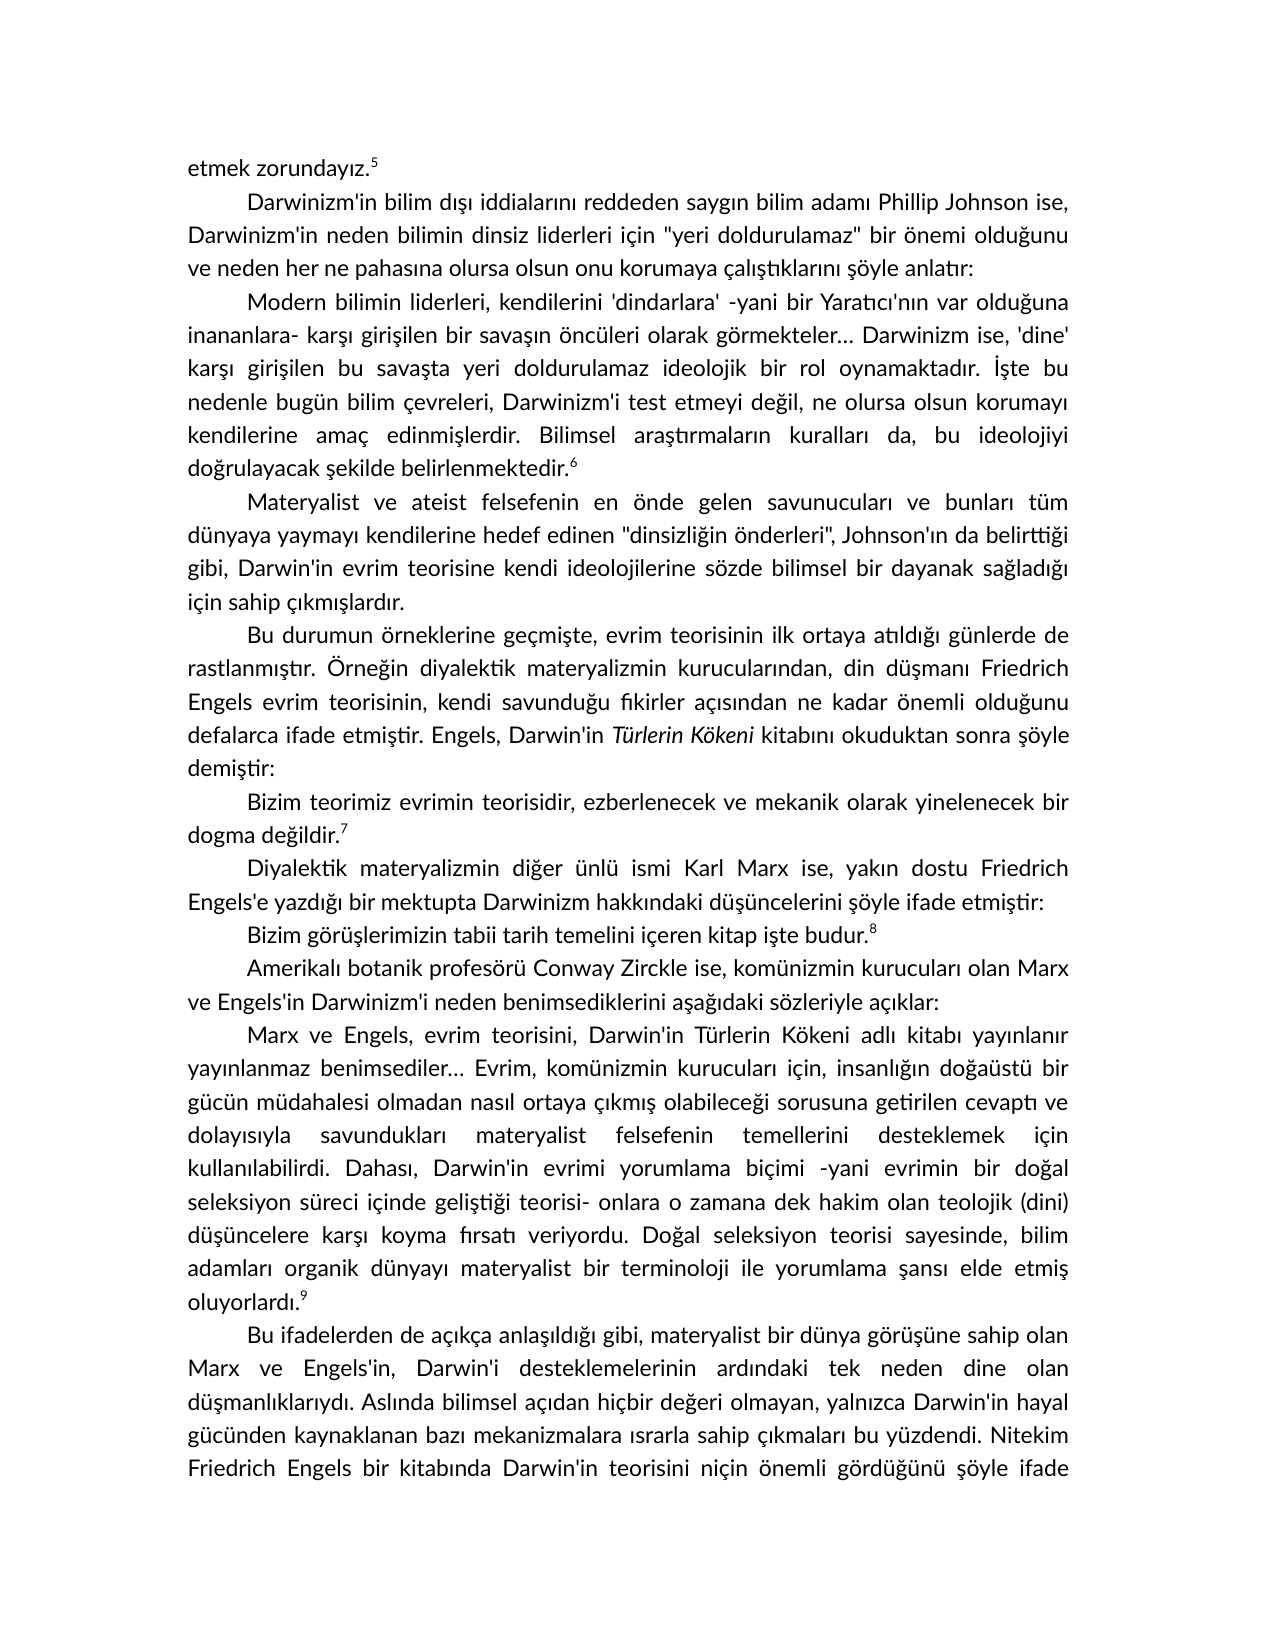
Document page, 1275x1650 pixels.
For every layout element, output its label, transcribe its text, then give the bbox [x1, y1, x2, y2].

text Diyalektik materyalizmin diğer ünlü ismi Karl Marx ise, yakın dostu Friedrich Engels'e yazdığı bir mektupta Darwinizm hakkındaki düşüncelerini şöyle ifade etmiştir: [187, 850, 1070, 917]
text Bizim görüşlerimizin tabii tarih temelini içeren kitap işte budur.8 [187, 917, 1070, 950]
text Materyalist ve ateist felsefenin en önde gelen savunucuları ve bunları tüm dünyaya yaymayı kendilerine hedef edinen "dinsizliğin önderleri", Johnson'ın da belirttiği gibi, Darwin'in evrim teorisine kendi ideolojilerine sözde bilimsel bir dayanak sağladığı için sahip çıkmışlardır. [187, 483, 1070, 617]
text Darwinizm'in bilim dışı iddialarını reddeden saygın bilim adamı Phillip Johnson ise, Darwinizm'in neden bilimin dinsiz liderleri için "yeri doldurulamaz" bir önemi olduğunu ve neden her ne pahasına olursa olsun onu korumaya çalıştıklarını şöyle anlatır: [187, 183, 1070, 283]
text etmek zorundayız.5 [187, 150, 1070, 183]
text Marx ve Engels, evrim teorisini, Darwin'in Türlerin Kökeni adlı kitabı yayınlanır yayınlanmaz benimsediler… Evrim, komünizmin kurucuları için, insanlığın doğaüstü bir gücün müdahalesi olmadan nasıl ortaya çıkmış olabileceği sorusuna getirilen cevaptı ve dolayısıyla savundukları materyalist felsefenin temellerini desteklemek için kullanılabilirdi. Dahası, Darwin'in evrimi yorumlama biçimi -yani evrimin bir doğal seleksiyon süreci içinde geliştiği teorisi- onlara o zamana dek hakim olan teolojik (dini) düşüncelere karşı koyma fırsatı veriyordu. Doğal seleksiyon teorisi sayesinde, bilim adamları organik dünyayı materyalist bir terminoloji ile yorumlama şansı elde etmiş oluyorlardı.9 [187, 1017, 1070, 1317]
text Bu durumun örneklerine geçmişte, evrim teorisinin ilk ortaya atıldığı günlerde de rastlanmıştır. Örneğin diyalektik materyalizmin kurucularından, din düşmanı Friedrich Engels evrim teorisinin, kendi savunduğu fikirler açısından ne kadar önemli olduğunu defalarca ifade etmiştir. Engels, Darwin'in Türlerin Kökeni kitabını okuduktan sonra şöyle demiştir: [187, 617, 1070, 783]
text Bizim teorimiz evrimin teorisidir, ezberlenecek ve mekanik olarak yinelenecek bir dogma değildir.7 [187, 783, 1070, 850]
text Modern bilimin liderleri, kendilerini 'dindarlara' -yani bir Yaratıcı'nın var olduğuna inananlara- karşı girişilen bir savaşın öncüleri olarak görmekteler… Darwinizm ise, 'dine' karşı girişilen bu savaşta yeri doldurulamaz ideolojik bir rol oynamaktadır. İşte bu nedenle bugün bilim çevreleri, Darwinizm'i test etmeyi değil, ne olursa olsun korumayı kendilerine amaç edinmişlerdir. Bilimsel araştırmaların kuralları da, bu ideolojiyi doğrulayacak şekilde belirlenmektedir.6 [187, 283, 1070, 483]
text Amerikalı botanik profesörü Conway Zirckle ise, komünizmin kurucuları olan Marx ve Engels'in Darwinizm'i neden benimsediklerini aşağıdaki sözleriyle açıklar: [187, 950, 1070, 1017]
text Bu ifadelerden de açıkça anlaşıldığı gibi, materyalist bir dünya görüşüne sahip olan Marx ve Engels'in, Darwin'i desteklemelerinin ardındaki tek neden dine olan düşmanlıklarıydı. Aslında bilimsel açıdan hiçbir değeri olmayan, yalnızca Darwin'in hayal gücünden kaynaklanan bazı mekanizmalara ısrarla sahip çıkmaları bu yüzdendi. Nitekim Friedrich Engels bir kitabında Darwin'in teorisini niçin önemli gördüğünü şöyle ifade [187, 1317, 1070, 1483]
